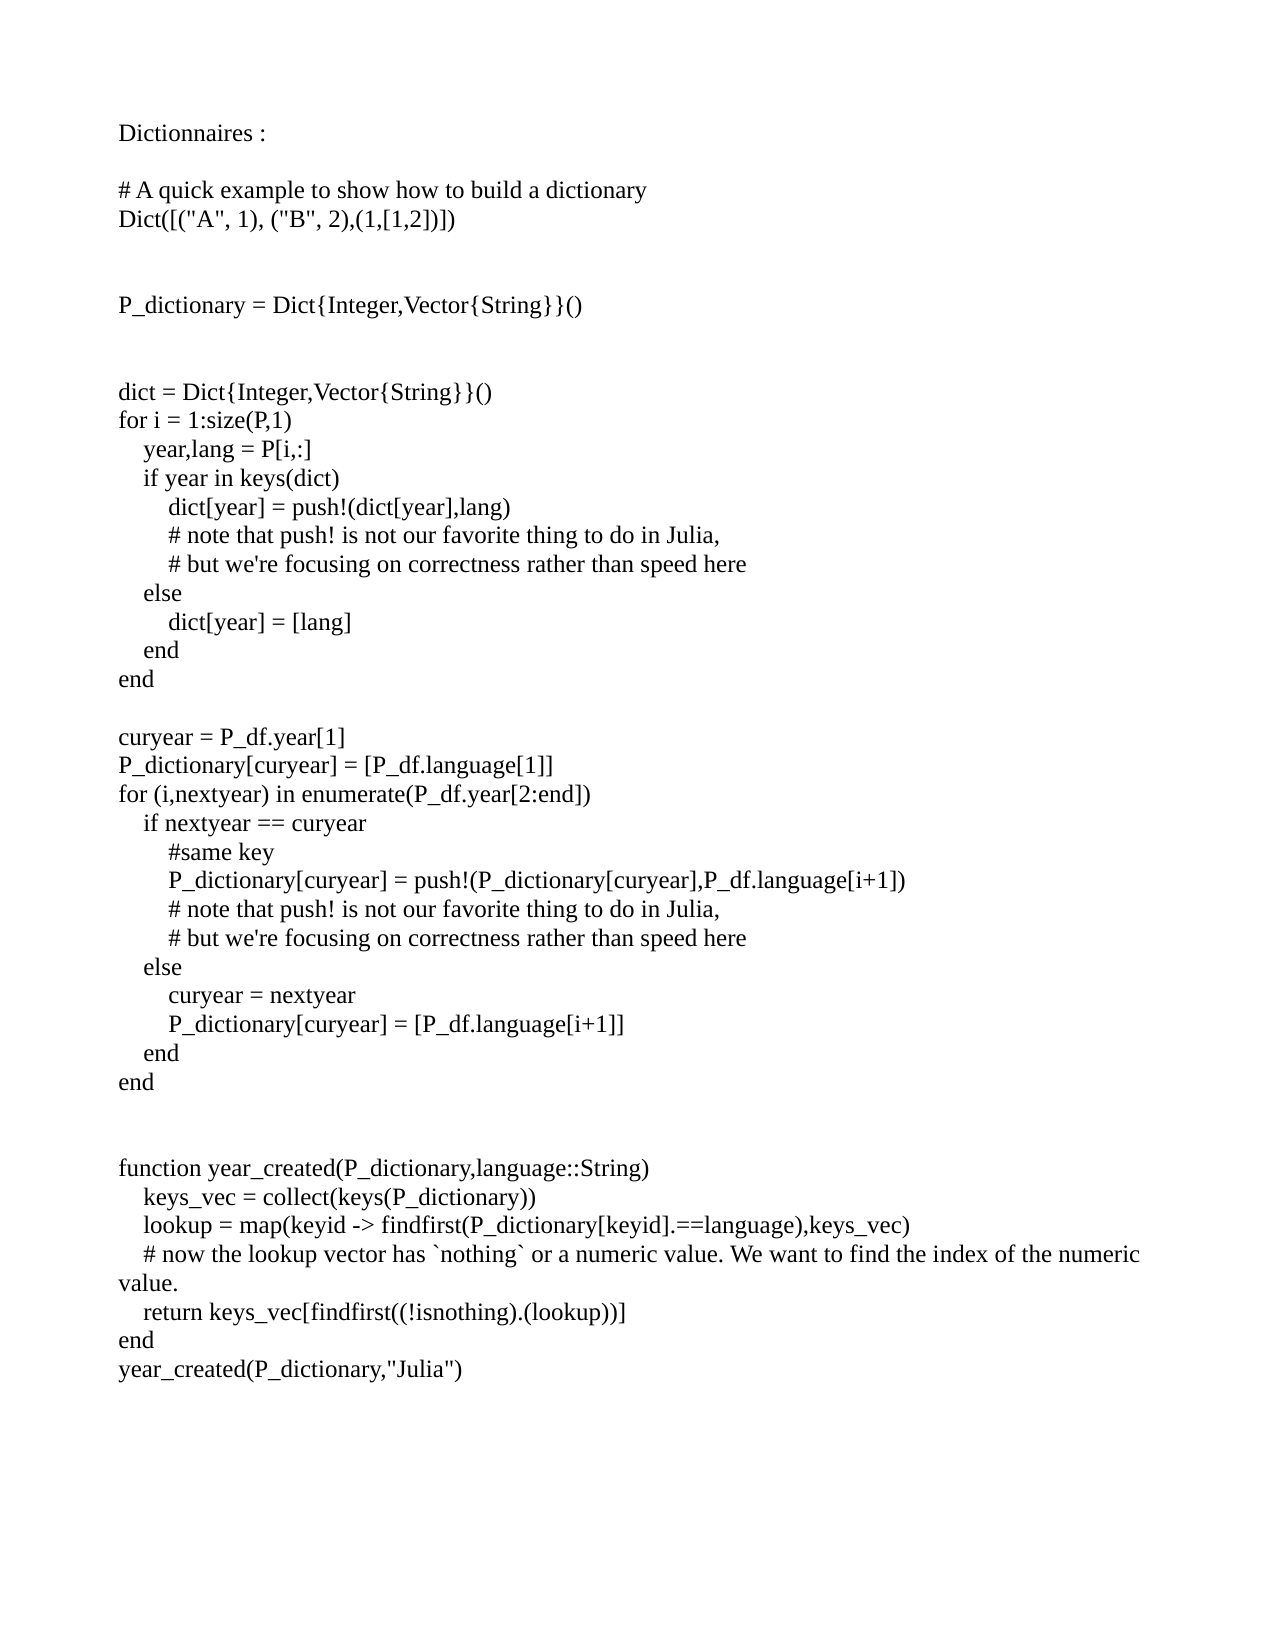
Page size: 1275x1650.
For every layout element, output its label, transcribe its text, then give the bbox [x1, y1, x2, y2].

text P_dictionary[curyear] = [P_df.language[i+1]] [118, 1009, 1157, 1038]
text for (i,nextyear) in enumerate(P_df.year[2:end]) [118, 779, 1157, 808]
text if year in keys(dict) [118, 463, 1157, 492]
text # note that push! is not our favorite thing to do in Julia, [118, 894, 1157, 923]
text year,lang = P[i,:] [118, 434, 1157, 463]
text P_dictionary[curyear] = [P_df.language[1]] [118, 751, 1157, 779]
text # but we're focusing on correctness rather than speed here [118, 923, 1157, 952]
text curyear = nextyear [118, 981, 1157, 1009]
text function year_created(P_dictionary,language::String) [118, 1153, 1157, 1182]
text end [118, 1326, 1157, 1354]
text else [118, 952, 1157, 981]
text dict = Dict{Integer,Vector{String}}() [118, 377, 1157, 406]
text P_dictionary = Dict{Integer,Vector{String}}() [118, 291, 1157, 319]
text curyear = P_df.year[1] [118, 722, 1157, 751]
text end [118, 1067, 1157, 1096]
text # but we're focusing on correctness rather than speed here [118, 549, 1157, 578]
text else [118, 578, 1157, 607]
text year_created(P_dictionary,"Julia") [118, 1354, 1157, 1383]
text dict[year] = [lang] [118, 607, 1157, 636]
text #same key [118, 837, 1157, 866]
text return keys_vec[findfirst((!isnothing).(lookup))] [118, 1297, 1157, 1326]
text end [118, 1038, 1157, 1067]
text P_dictionary[curyear] = push!(P_dictionary[curyear],P_df.language[i+1]) [118, 866, 1157, 894]
text # now the lookup vector has `nothing` or a numeric value. We want to find the index of the numeric value. [118, 1239, 1157, 1297]
text # note that push! is not our favorite thing to do in Julia, [118, 521, 1157, 549]
text dict[year] = push!(dict[year],lang) [118, 492, 1157, 521]
text lookup = map(keyid -> findfirst(P_dictionary[keyid].==language),keys_vec) [118, 1211, 1157, 1239]
text Dict([("A", 1), ("B", 2),(1,[1,2])]) [118, 204, 1157, 233]
text # A quick example to show how to build a dictionary [118, 176, 1157, 204]
text keys_vec = collect(keys(P_dictionary)) [118, 1182, 1157, 1211]
text end [118, 636, 1157, 664]
text if nextyear == curyear [118, 808, 1157, 837]
text end [118, 664, 1157, 693]
text Dictionnaires : [118, 118, 1157, 147]
text for i = 1:size(P,1) [118, 406, 1157, 434]
